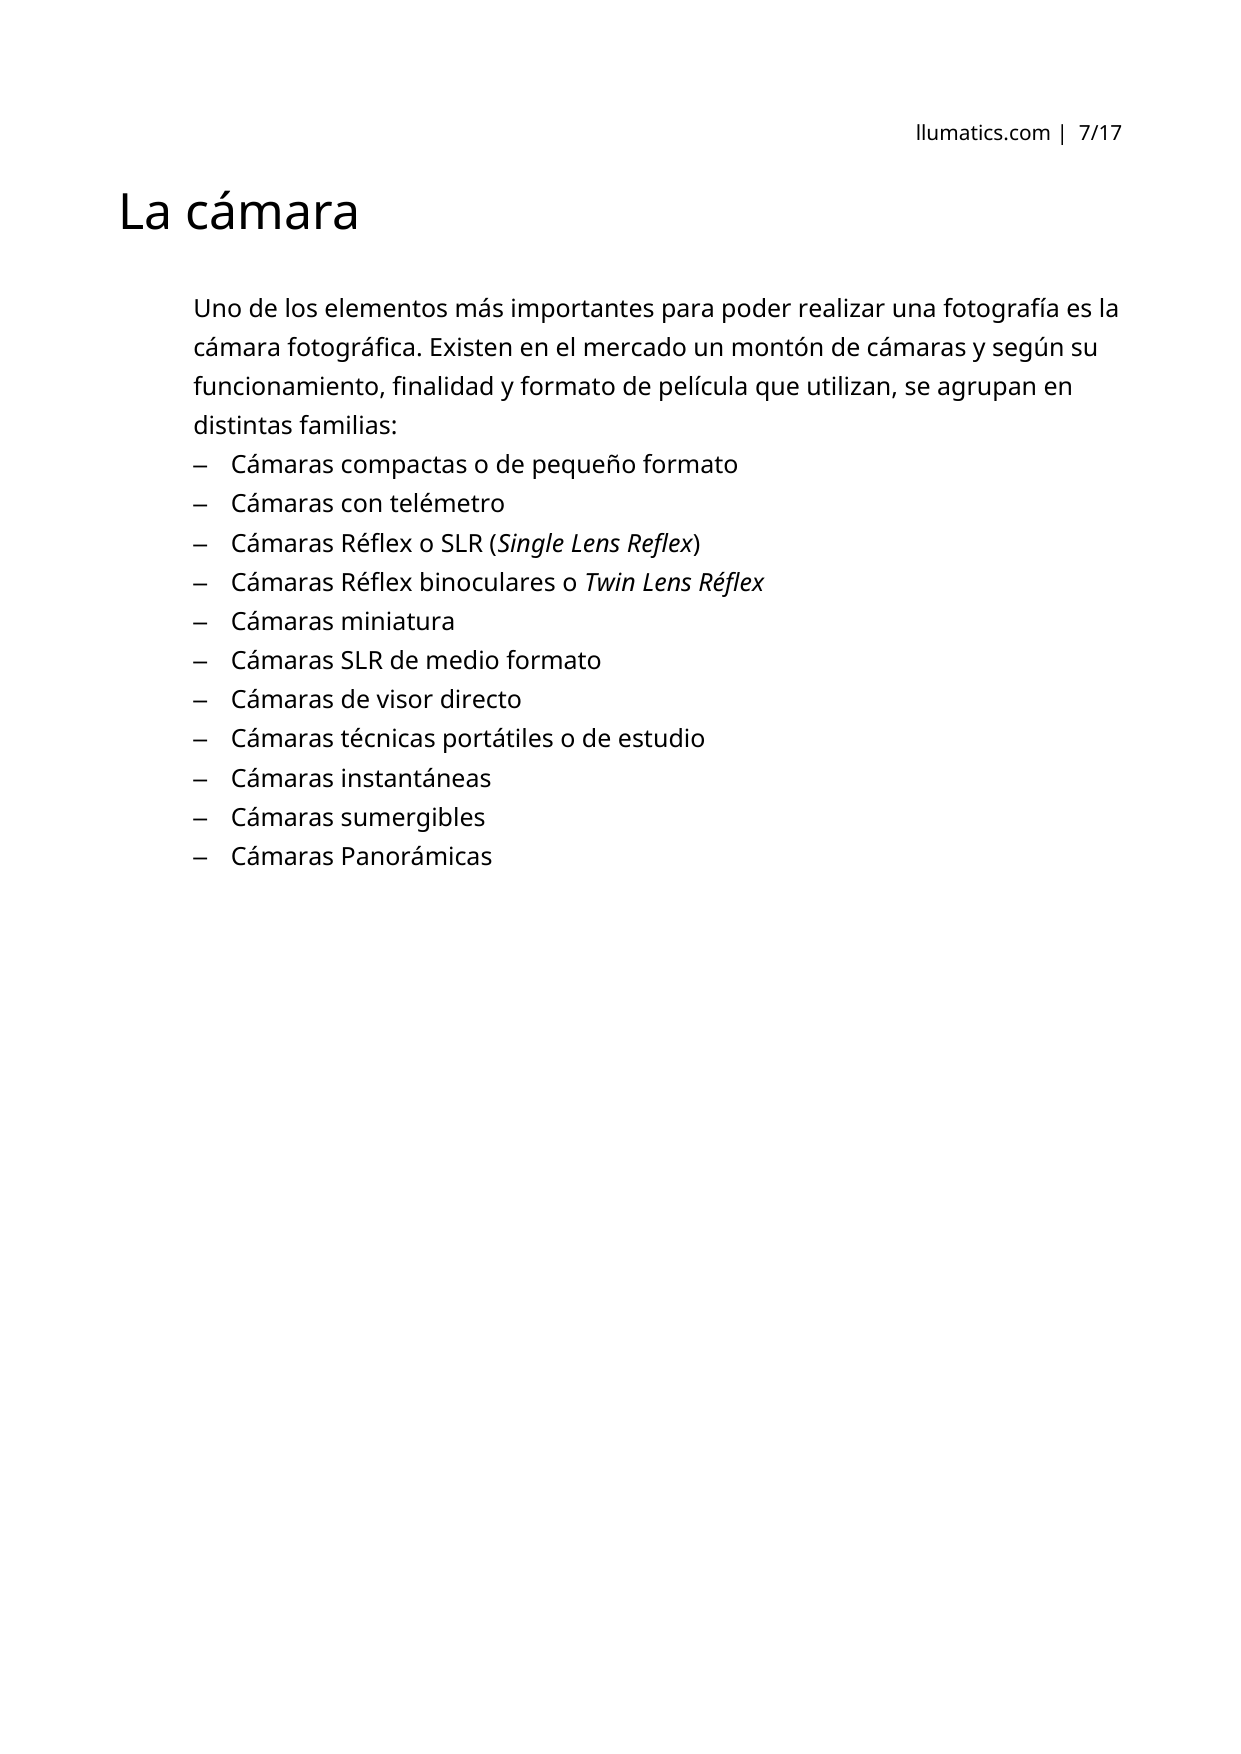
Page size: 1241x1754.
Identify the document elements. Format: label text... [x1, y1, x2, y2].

list Cámaras Réflex binoculares o Twin Lens Réflex [193, 564, 1122, 598]
list Cámaras sumergibles [193, 799, 1122, 833]
list Cámaras Réflex o SLR (Single Lens Reflex) [193, 525, 1122, 559]
list Cámaras con telémetro [193, 486, 1122, 520]
list Cámaras técnicas portátiles o de estudio [193, 721, 1122, 755]
list Cámaras compactas o de pequeño formato [193, 447, 1122, 481]
list Cámaras Panorámicas [193, 839, 1122, 873]
list Cámaras SLR de medio formato [193, 643, 1122, 677]
list Cámaras instantáneas [193, 760, 1122, 794]
list Uno de los elementos más importantes para poder realizar una fotografía es la cámara fotográfica. Existen en el mercado un montón de cámaras y según su funcionamiento, finalidad y formato de película que utilizan, se agrupan en distintas familias: [156, 290, 1122, 442]
text La cámara [118, 176, 1122, 244]
list Cámaras de visor directo [193, 682, 1122, 716]
list Cámaras miniatura [193, 604, 1122, 638]
